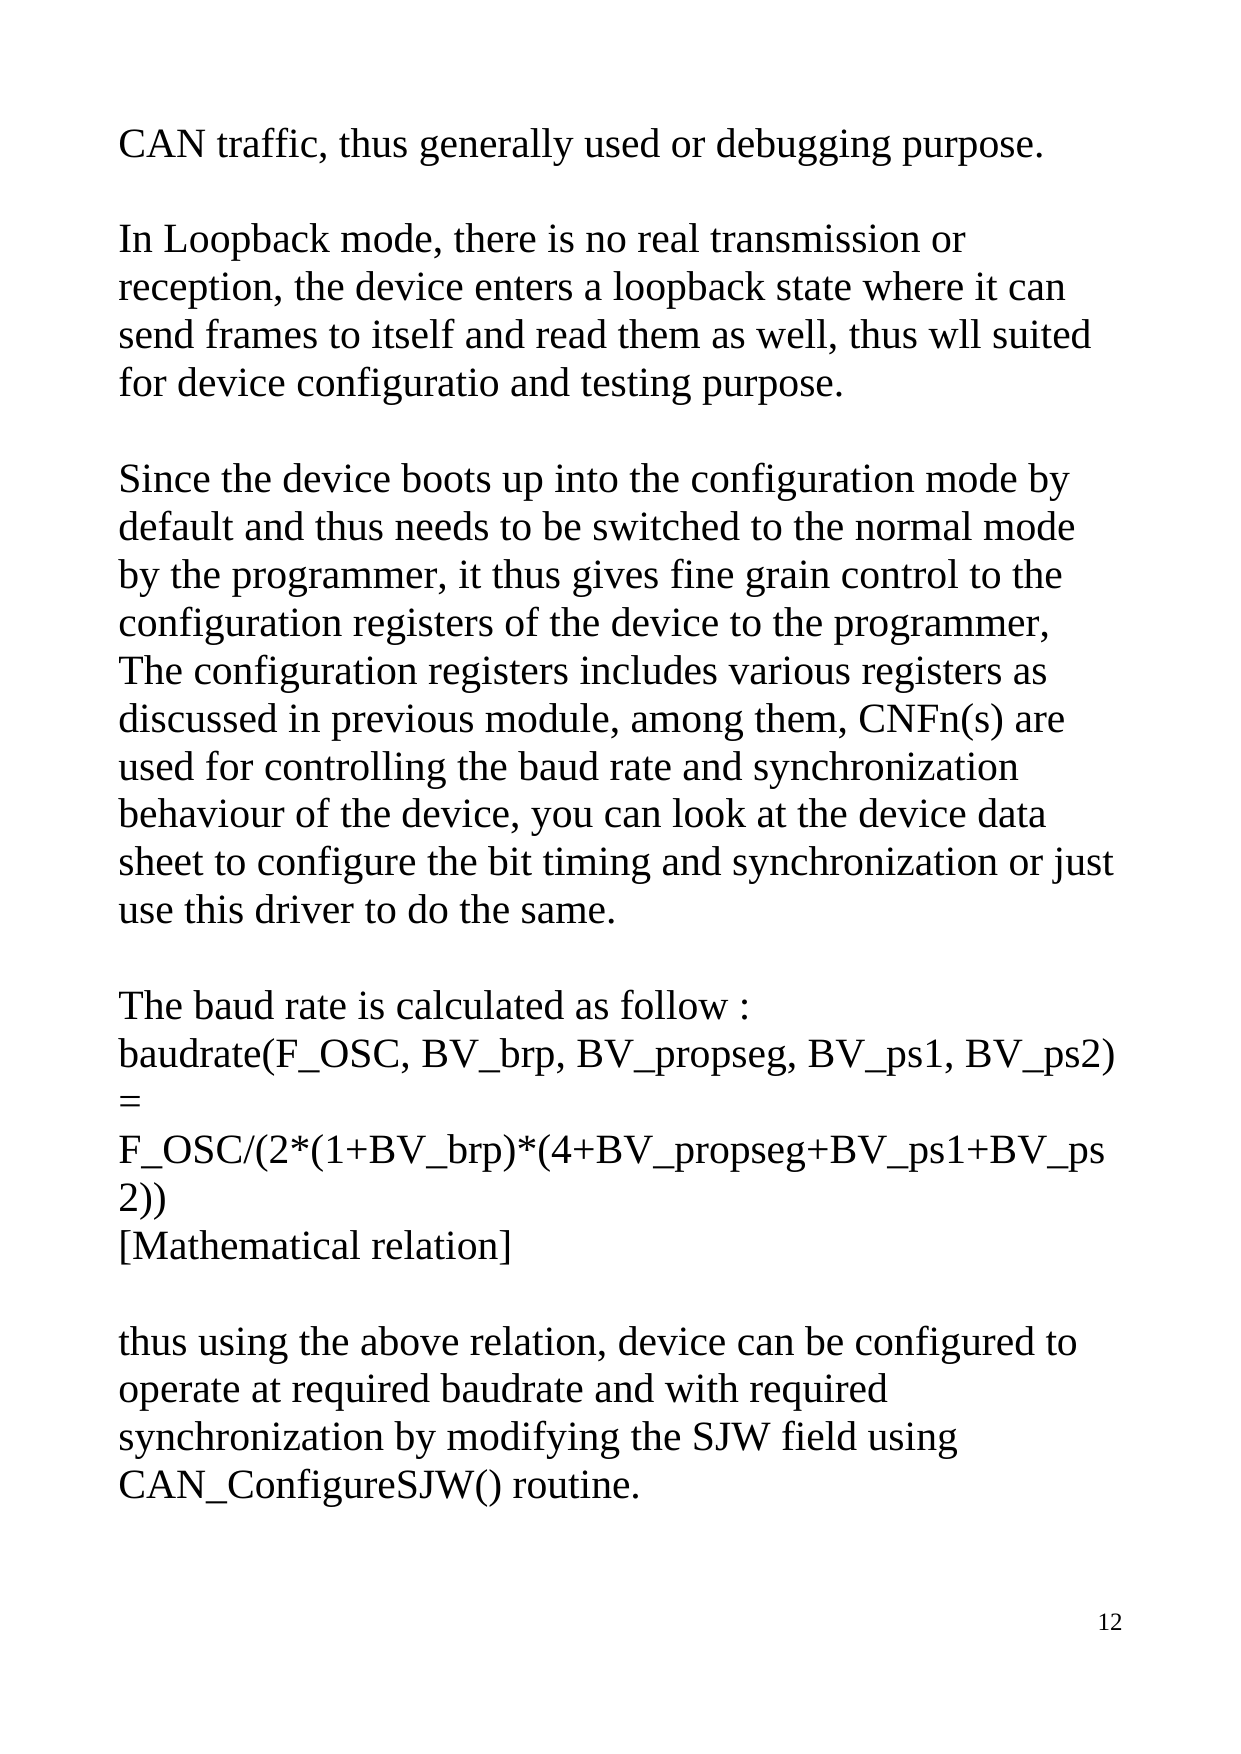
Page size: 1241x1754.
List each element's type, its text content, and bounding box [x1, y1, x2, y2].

text The baud rate is calculated as follow : [118, 981, 1122, 1028]
text In Loopback mode, there is no real transmission or reception, the device enters a loopback state where it can send frames to itself and read them as well, thus wll suited for device configuratio and testing purpose. [118, 214, 1122, 406]
text [Mathematical relation] [118, 1220, 1122, 1268]
text Since the device boots up into the configuration mode by default and thus needs to be switched to the normal mode by the programmer, it thus gives fine grain control to the configuration registers of the device to the programmer, The configuration registers includes various registers as discussed in previous module, among them, CNFn(s) are used for controlling the baud rate and synchronization behaviour of the device, you can look at the device data sheet to configure the bit timing and synchronization or just use this driver to do the same. [118, 453, 1122, 933]
text CAN traffic, thus generally used or debugging purpose. [118, 118, 1122, 166]
text baudrate(F_OSC, BV_brp, BV_propseg, BV_ps1, BV_ps2) = F_OSC/(2*(1+BV_brp)*(4+BV_propseg+BV_ps1+BV_ps2)) [118, 1028, 1122, 1220]
text thus using the above relation, device can be configured to operate at required baudrate and with required synchronization by modifying the SJW field using CAN_ConfigureSJW() routine. [118, 1316, 1122, 1508]
